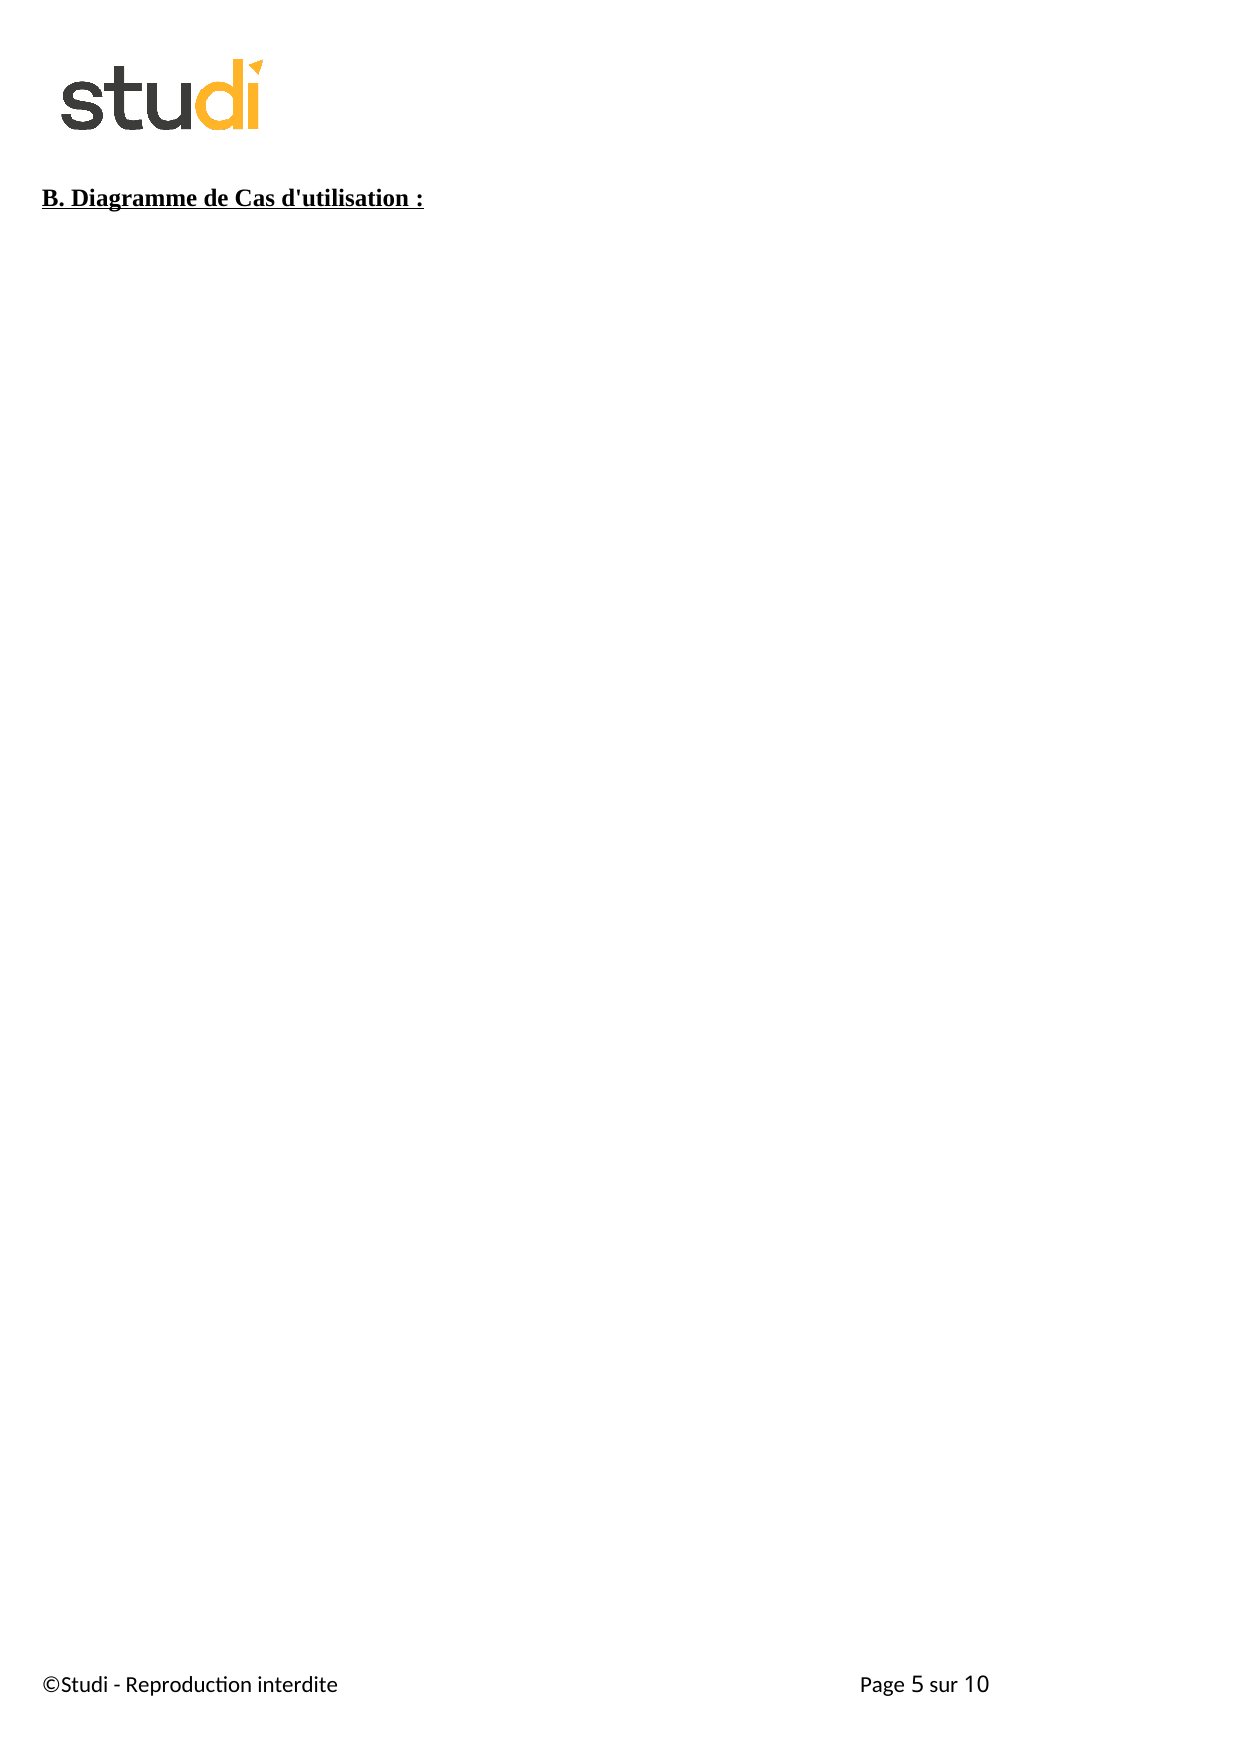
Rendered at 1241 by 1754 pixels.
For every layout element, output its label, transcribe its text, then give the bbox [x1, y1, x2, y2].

text B. Diagramme de Cas d'utilisation : [42, 183, 1220, 212]
picture [61, 59, 263, 130]
